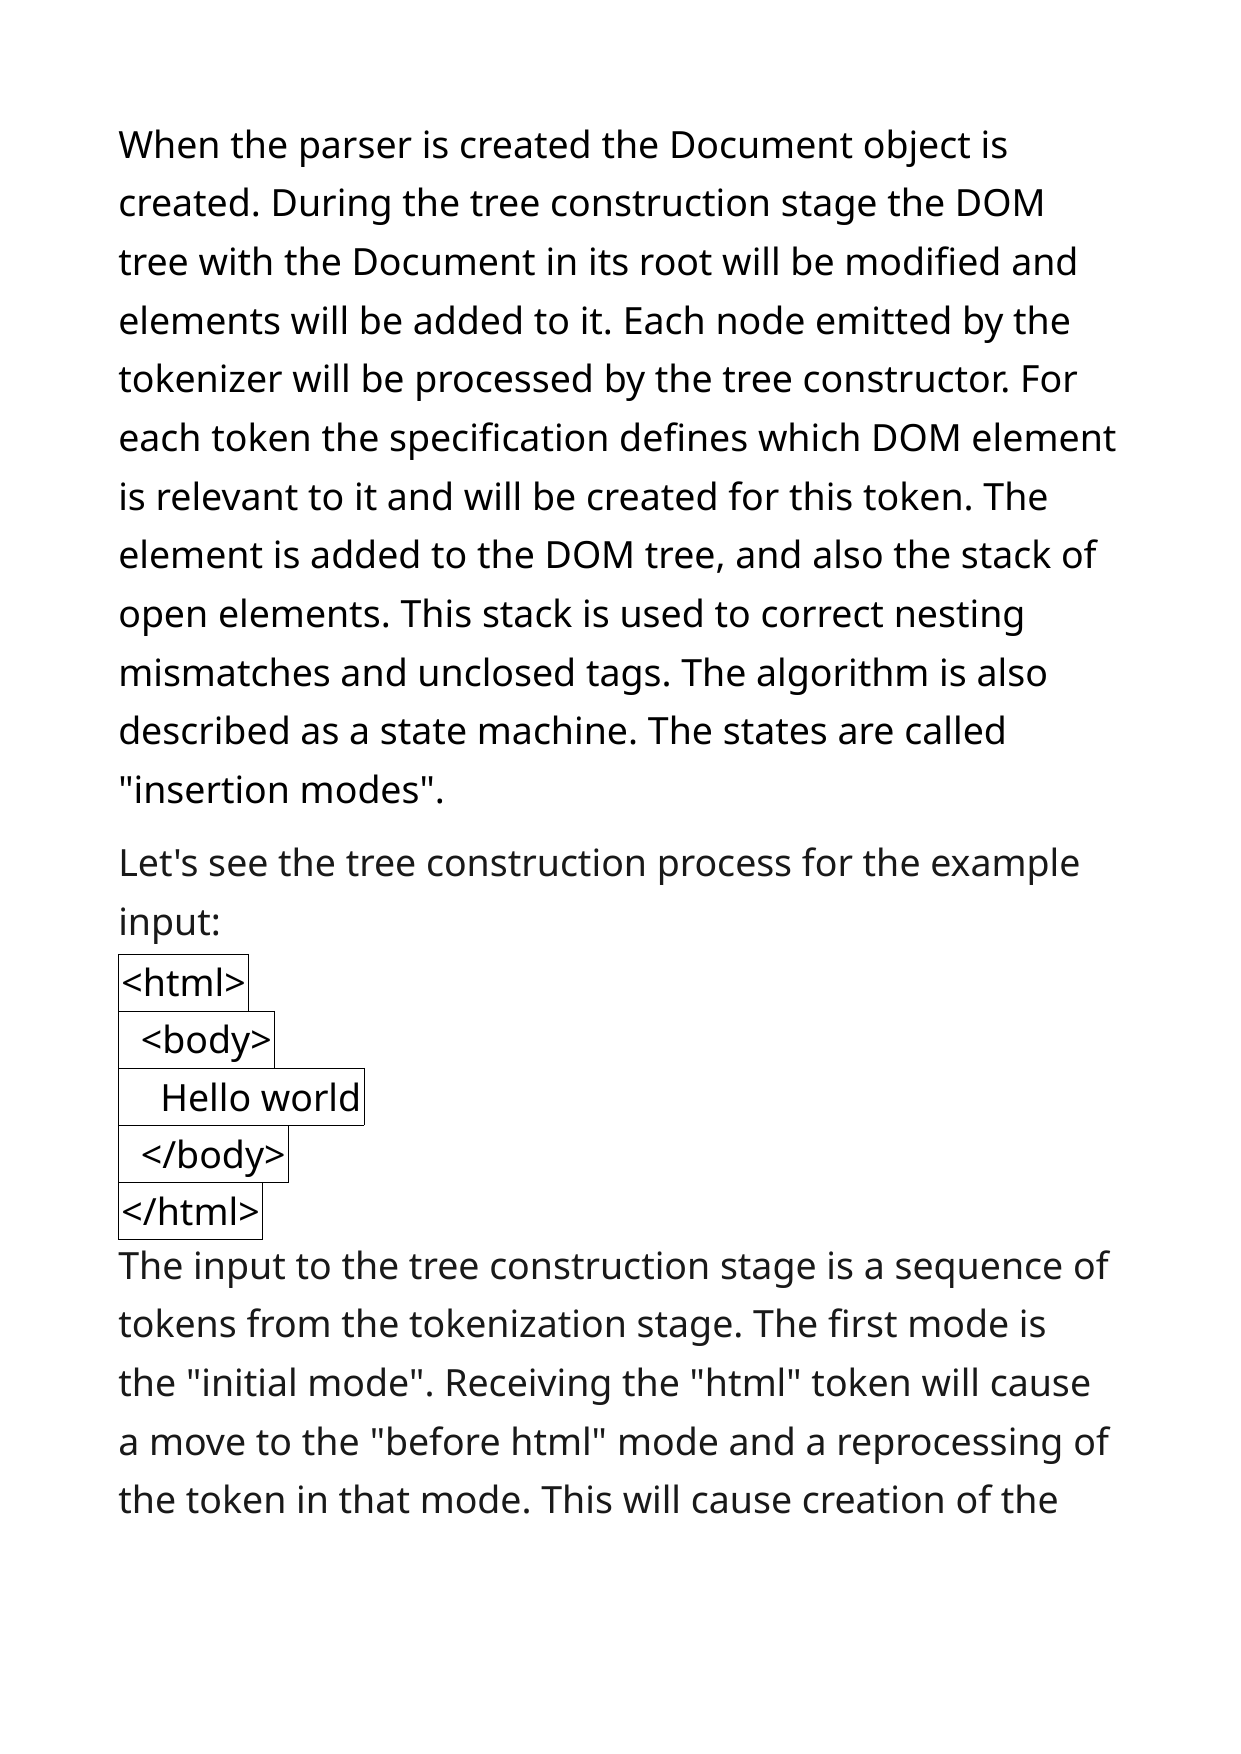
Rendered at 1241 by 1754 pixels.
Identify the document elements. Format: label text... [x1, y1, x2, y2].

text When the parser is created the Document object is created. During the tree construction stage the DOM tree with the Document in its root will be modified and elements will be added to it. Each node emitted by the tokenizer will be processed by the tree constructor. For each token the specification defines which DOM element is relevant to it and will be created for this token. The element is added to the DOM tree, and also the stack of open elements. This stack is used to correct nesting mismatches and unclosed tags. The algorithm is also described as a state machine. The states are called "insertion modes". [118, 118, 1122, 814]
text [275, 1011, 1122, 1068]
text [263, 1182, 1122, 1239]
text <html> [119, 955, 248, 1011]
text </body> [119, 1126, 288, 1182]
text Let's see the tree construction process for the example input: [118, 836, 1122, 946]
text The input to the tree construction stage is a sequence of tokens from the tokenization stage. The first mode is the "initial mode". Receiving the "html" token will cause a move to the "before html" mode and a reprocessing of the token in that mode. This will cause creation of the [118, 1239, 1122, 1525]
text </html> [119, 1183, 262, 1239]
text [289, 1125, 1122, 1182]
text [249, 954, 1122, 1011]
text <body> [119, 1012, 274, 1068]
text [365, 1068, 1122, 1125]
text Hello world [119, 1069, 364, 1125]
